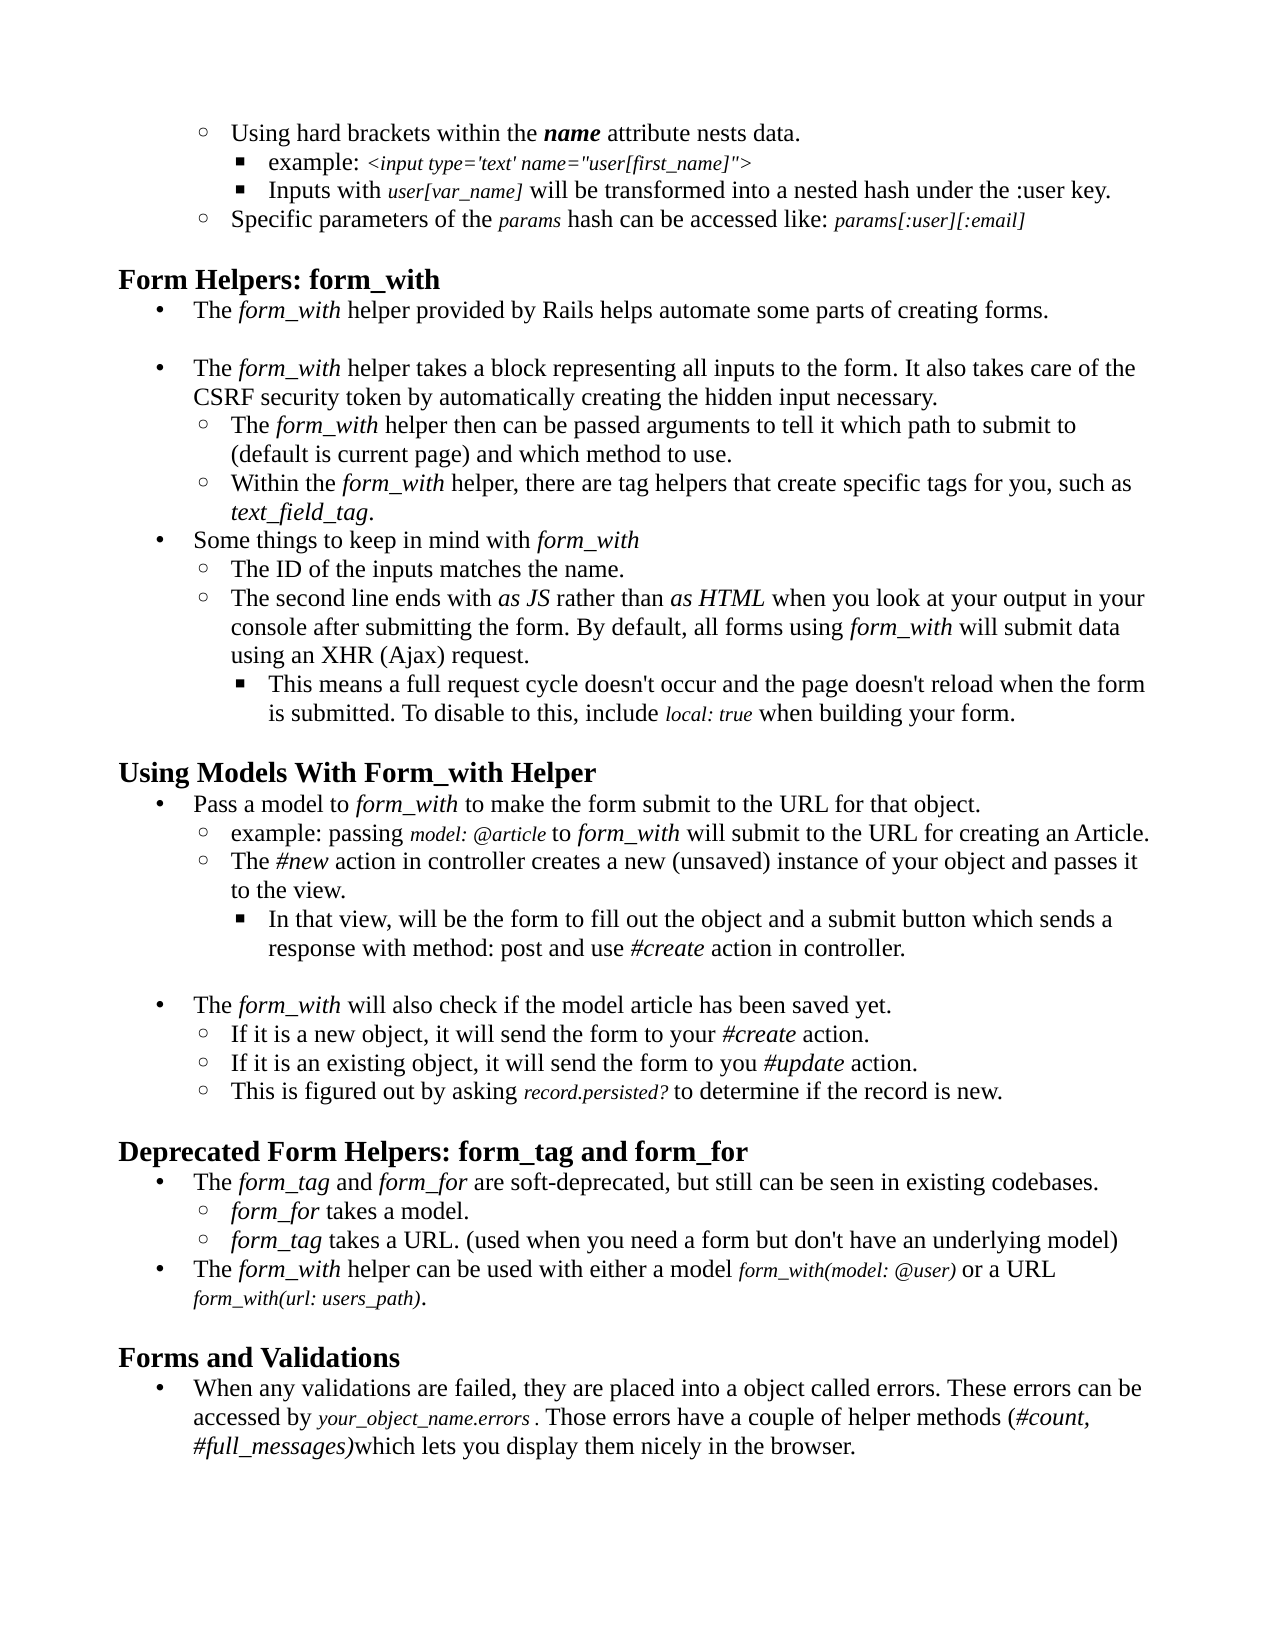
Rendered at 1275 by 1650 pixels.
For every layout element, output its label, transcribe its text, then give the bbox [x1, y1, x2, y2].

list The form_with helper takes a block representing all inputs to the form. It also takes care of the CSRF security token by automatically creating the hidden input necessary. [156, 353, 1157, 410]
list In that view, will be the form to fill out the object and a submit button which sends a response with method: post and use #create action in controller. [231, 904, 1157, 961]
list Specific parameters of the params hash can be accessed like: params[:user][:email] [193, 204, 1157, 233]
list The form_with helper can be used with either a model form_with(model: @user) or a URL form_with(url: users_path). [156, 1254, 1157, 1311]
list form_tag takes a URL. (used when you need a form but don't have an underlying model) [193, 1225, 1157, 1254]
list The form_with will also check if the model article has been saved yet. [156, 990, 1157, 1019]
list example: <input type='text' name="user[first_name]"> [231, 147, 1157, 176]
list If it is a new object, it will send the form to your #create action. [193, 1019, 1157, 1048]
list The ID of the inputs matches the name. [193, 554, 1157, 583]
list Inputs with user[var_name] will be transformed into a nested hash under the :user key. [231, 176, 1157, 204]
list The #new action in controller creates a new (unsaved) instance of your object and passes it to the view. [193, 846, 1157, 904]
text Deprecated Form Helpers: form_tag and form_for [118, 1134, 1157, 1167]
text Forms and Validations [118, 1340, 1157, 1373]
text Form Helpers: form_with [118, 262, 1157, 295]
list This means a full request cycle doesn't occur and the page doesn't reload when the form is submitted. To disable to this, include local: true when building your form. [231, 669, 1157, 727]
list If it is an existing object, it will send the form to you #update action. [193, 1048, 1157, 1076]
list form_for takes a model. [193, 1196, 1157, 1225]
list The second line ends with as JS rather than as HTML when you look at your output in your console after submitting the form. By default, all forms using form_with will submit data using an XHR (Ajax) request. [193, 583, 1157, 669]
list The form_with helper provided by Rails helps automate some parts of creating forms. [156, 295, 1157, 324]
list The form_tag and form_for are soft-deprecated, but still can be seen in existing codebases. [156, 1167, 1157, 1196]
list This is figured out by asking record.persisted? to determine if the record is new. [193, 1076, 1157, 1105]
list The form_with helper then can be passed arguments to tell it which path to submit to (default is current page) and which method to use. [193, 410, 1157, 468]
list Using hard brackets within the name attribute nests data. [193, 118, 1157, 147]
list When any validations are failed, they are placed into a object called errors. These errors can be accessed by your_object_name.errors . Those errors have a couple of helper methods (#count, #full_messages)which lets you display them nicely in the browser. [156, 1373, 1157, 1460]
list Pass a model to form_with to make the form submit to the URL for that object. [156, 789, 1157, 818]
list Within the form_with helper, there are tag helpers that create specific tags for you, such as text_field_tag. [193, 468, 1157, 525]
list example: passing model: @article to form_with will submit to the URL for creating an Article. [193, 818, 1157, 846]
list Some things to keep in mind with form_with [156, 525, 1157, 554]
text Using Models With Form_with Helper [118, 755, 1157, 789]
